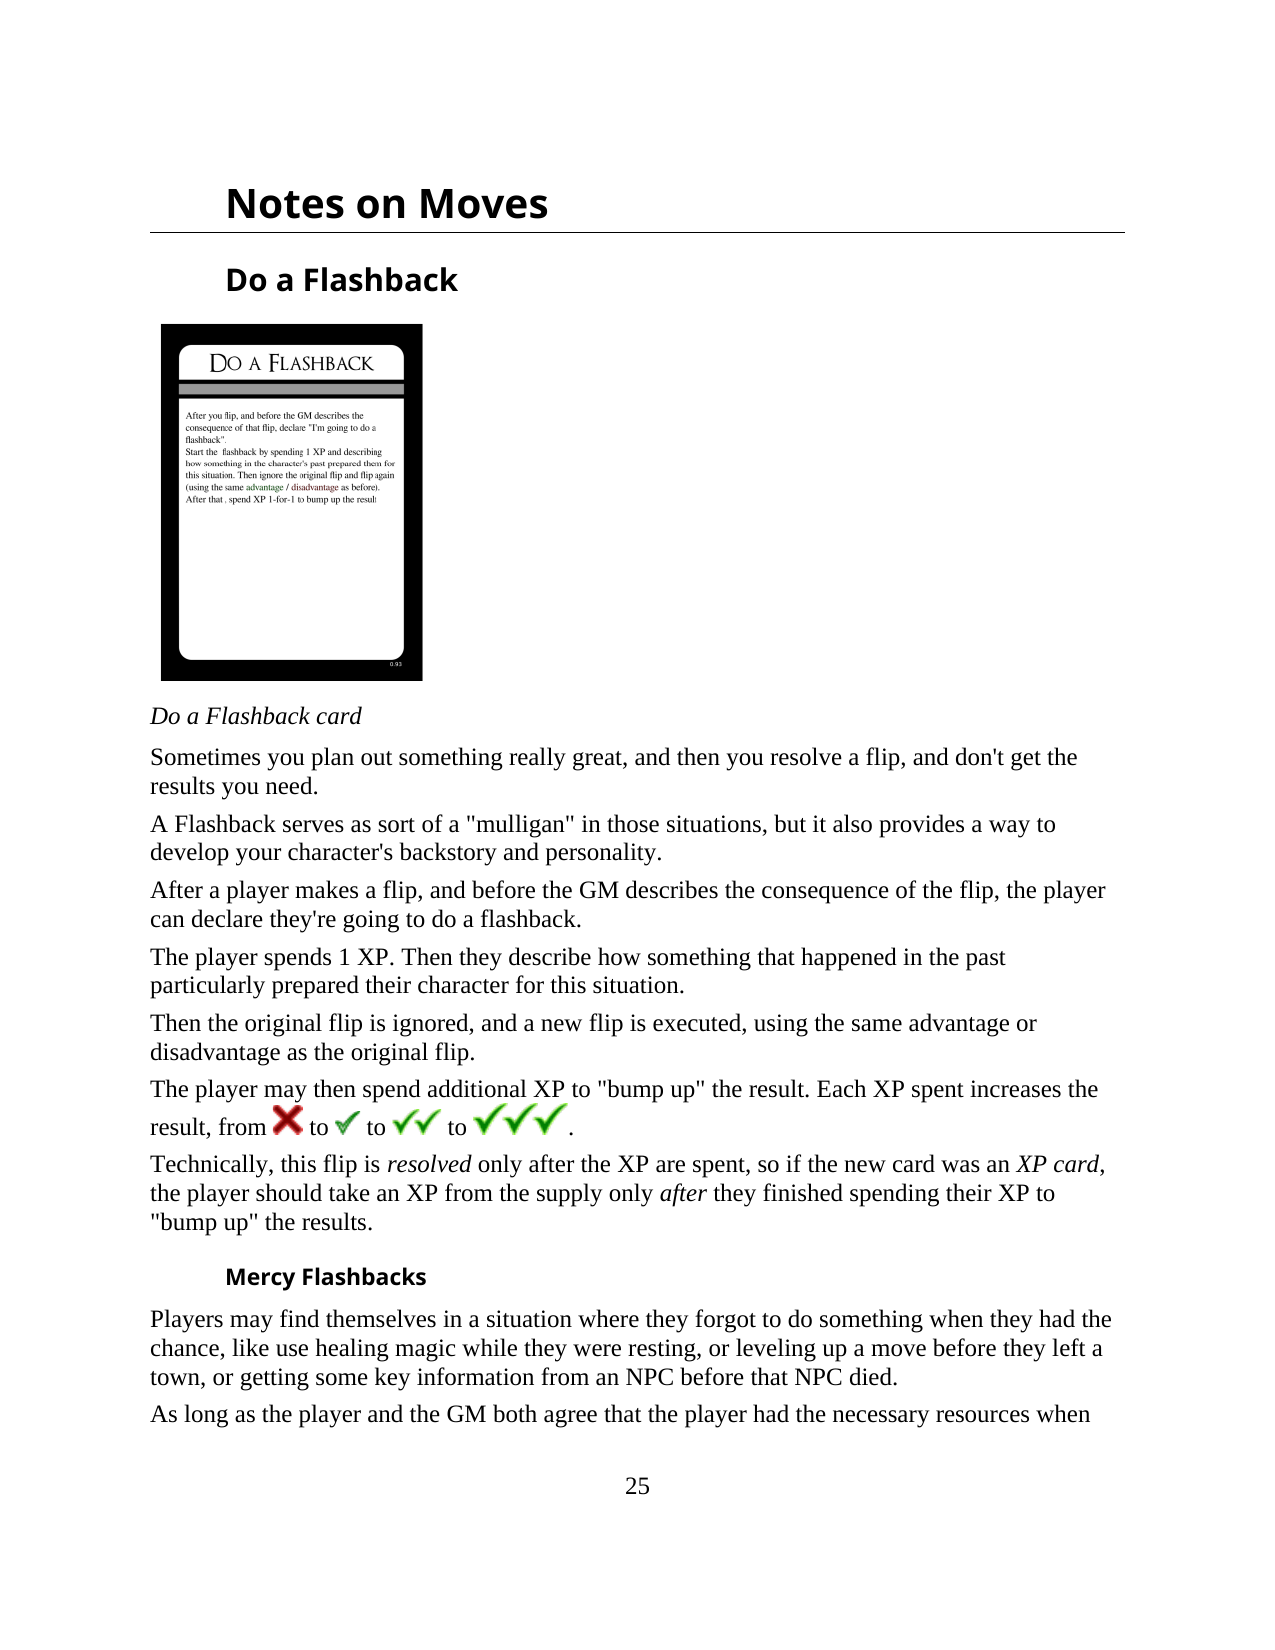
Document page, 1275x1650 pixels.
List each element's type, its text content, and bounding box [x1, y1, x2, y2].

picture [335, 1111, 361, 1135]
text Then the original flip is ignored, and a new flip is executed, using the same advantage or disadvantage as the original flip. [150, 1008, 1125, 1066]
picture [272, 1105, 303, 1135]
text The player may then spend additional XP to "bump up" the result. Each XP spent increases the result, from to to to . [150, 1074, 1125, 1140]
text As long as the player and the GM both agree that the player had the necessary resources when [150, 1399, 1125, 1428]
subtitle Notes on Moves [150, 175, 1125, 232]
picture [473, 1103, 568, 1135]
text Do a Flashback card [150, 701, 1125, 730]
text A Flashback serves as sort of a "mulligan" in those situations, but it also provides a way to develop your character's backstory and personality. [150, 809, 1125, 866]
picture [392, 1109, 442, 1135]
text Players may find themselves in a situation where they forgot to do something when they had the chance, like use healing magic while they were resting, or leveling up a move before they left a town, or getting some key information from an NPC before that NPC died. [150, 1304, 1125, 1391]
text Sometimes you plan out something really great, and then you resolve a flip, and don't get the results you need. [150, 742, 1125, 800]
subtitle Mercy Flashbacks [150, 1261, 1125, 1292]
text After a player makes a flip, and before the GM describes the consequence of the flip, the player can declare they're going to do a flashback. [150, 875, 1125, 933]
text Technically, this flip is resolved only after the XP are spent, so if the new card was an XP card, the player should take an XP from the supply only after they finished spending their XP to "bump up" the results. [150, 1149, 1125, 1236]
picture [150, 313, 525, 689]
subtitle Do a Flashback [150, 258, 1125, 301]
text The player spends 1 XP. Then they describe how something that happened in the past particularly prepared their character for this situation. [150, 942, 1125, 999]
